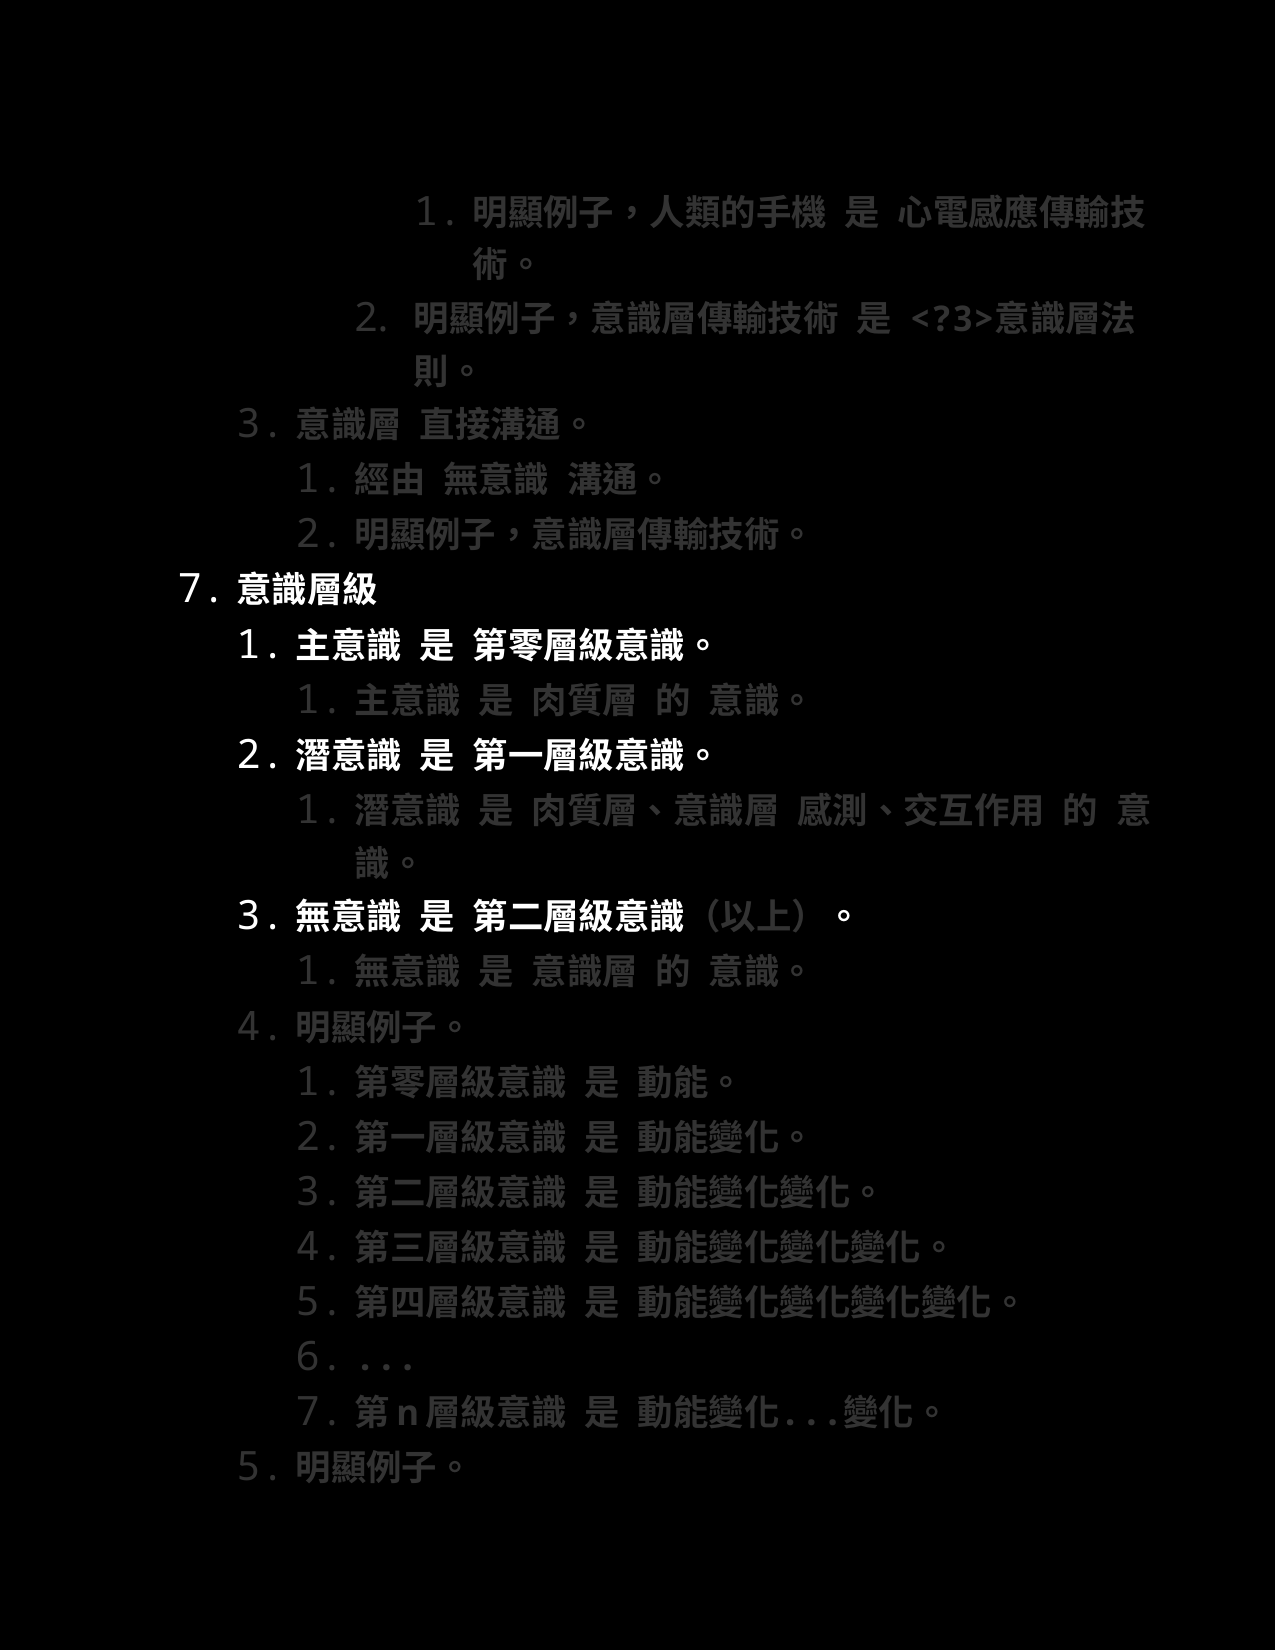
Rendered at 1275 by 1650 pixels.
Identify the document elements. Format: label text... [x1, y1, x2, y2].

list 無意識 是 意識層 的 意識。 [295, 942, 1157, 997]
list 第二層級意識 是 動能變化變化。 [295, 1162, 1157, 1217]
list 明顯例子，人類的手機 是 心電感應傳輸技術。 [413, 182, 1157, 288]
list 無意識 是 第二層級意識（以上）。 [236, 886, 1157, 942]
list 意識層級 [177, 560, 1157, 615]
list 明顯例子。 [236, 1437, 1157, 1493]
list 意識層 直接溝通。 [236, 394, 1157, 449]
list 主意識 是 肉質層 的 意識。 [295, 670, 1157, 725]
list 第零層級意識 是 動能。 [295, 1052, 1157, 1107]
list 明顯例子。 [236, 997, 1157, 1052]
list 經由 無意識 溝通。 [295, 449, 1157, 504]
list 第四層級意識 是 動能變化變化變化變化。 [295, 1272, 1157, 1327]
list 第一層級意識 是 動能變化。 [295, 1107, 1157, 1162]
list 明顯例子，意識層傳輸技術 是 <?3>意識層法則。 [354, 288, 1157, 394]
list 主意識 是 第零層級意識。 [236, 615, 1157, 670]
list 第三層級意識 是 動能變化變化變化。 [295, 1217, 1157, 1272]
list ... [295, 1327, 1157, 1382]
list 明顯例子，意識層傳輸技術。 [295, 504, 1157, 560]
list 第n層級意識 是 動能變化...變化。 [295, 1382, 1157, 1437]
list 潛意識 是 肉質層、意識層 感測、交互作用 的 意識。 [295, 780, 1157, 886]
list 潛意識 是 第一層級意識。 [236, 725, 1157, 780]
